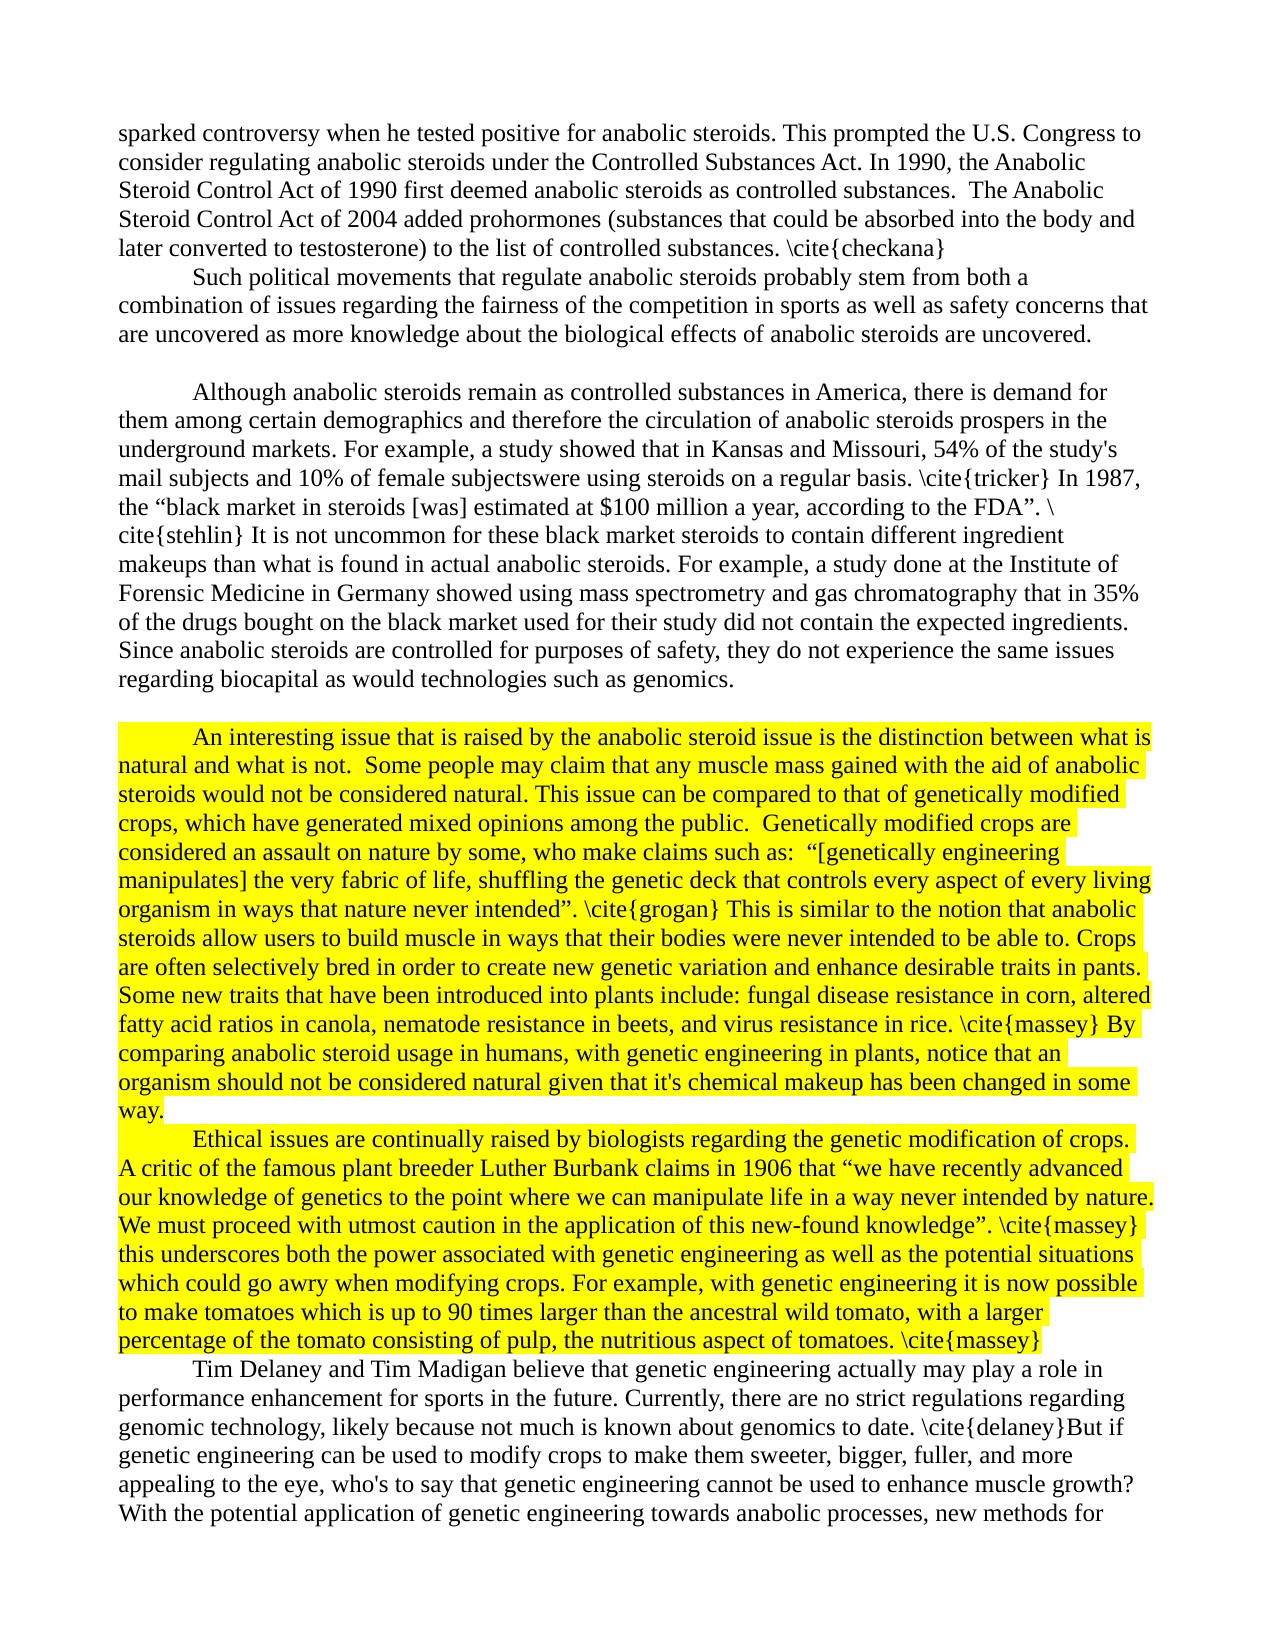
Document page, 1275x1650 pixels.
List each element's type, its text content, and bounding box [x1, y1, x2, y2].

text sparked controversy when he tested positive for anabolic steroids. This prompted the U.S. Congress to consider regulating anabolic steroids under the Controlled Substances Act. In 1990, the Anabolic Steroid Control Act of 1990 first deemed anabolic steroids as controlled substances. The Anabolic Steroid Control Act of 2004 added prohormones (substances that could be absorbed into the body and later converted to testosterone) to the list of controlled substances. \cite{checkana} [118, 118, 1157, 262]
text Such political movements that regulate anabolic steroids probably stem from both a combination of issues regarding the fairness of the competition in sports as well as safety concerns that are uncovered as more knowledge about the biological effects of anabolic steroids are uncovered. [118, 262, 1157, 348]
text Tim Delaney and Tim Madigan believe that genetic engineering actually may play a role in performance enhancement for sports in the future. Currently, there are no strict regulations regarding genomic technology, likely because not much is known about genomics to date. \cite{delaney}But if genetic engineering can be used to modify crops to make them sweeter, bigger, fuller, and more appealing to the eye, who's to say that genetic engineering cannot be used to enhance muscle growth? With the potential application of genetic engineering towards anabolic processes, new methods for [118, 1354, 1157, 1527]
text Ethical issues are continually raised by biologists regarding the genetic modification of crops. [118, 1124, 1157, 1153]
text Although anabolic steroids remain as controlled substances in America, there is demand for them among certain demographics and therefore the circulation of anabolic steroids prospers in the underground markets. For example, a study showed that in Kansas and Missouri, 54% of the study's mail subjects and 10% of female subjectswere using steroids on a regular basis. \cite{tricker} In 1987, the “black market in steroids [was] estimated at $100 million a year, according to the FDA”. \cite{stehlin} It is not uncommon for these black market steroids to contain different ingredient makeups than what is found in actual anabolic steroids. For example, a study done at the Institute of Forensic Medicine in Germany showed using mass spectrometry and gas chromatography that in 35% of the drugs bought on the black market used for their study did not contain the expected ingredients. Since anabolic steroids are controlled for purposes of safety, they do not experience the same issues regarding biocapital as would technologies such as genomics. [118, 377, 1157, 693]
text A critic of the famous plant breeder Luther Burbank claims in 1906 that “we have recently advanced our knowledge of genetics to the point where we can manipulate life in a way never intended by nature. We must proceed with utmost caution in the application of this new-found knowledge”. \cite{massey} this underscores both the power associated with genetic engineering as well as the potential situations which could go awry when modifying crops. For example, with genetic engineering it is now possible to make tomatoes which is up to 90 times larger than the ancestral wild tomato, with a larger percentage of the tomato consisting of pulp, the nutritious aspect of tomatoes. \cite{massey} [118, 1153, 1157, 1354]
text An interesting issue that is raised by the anabolic steroid issue is the distinction between what is natural and what is not. Some people may claim that any muscle mass gained with the aid of anabolic steroids would not be considered natural. This issue can be compared to that of genetically modified crops, which have generated mixed opinions among the public. Genetically modified crops are considered an assault on nature by some, who make claims such as: “[genetically engineering manipulates] the very fabric of life, shuffling the genetic deck that controls every aspect of every living organism in ways that nature never intended”. \cite{grogan} This is similar to the notion that anabolic steroids allow users to build muscle in ways that their bodies were never intended to be able to. Crops are often selectively bred in order to create new genetic variation and enhance desirable traits in pants. Some new traits that have been introduced into plants include: fungal disease resistance in corn, altered fatty acid ratios in canola, nematode resistance in beets, and virus resistance in rice. \cite{massey} By comparing anabolic steroid usage in humans, with genetic engineering in plants, notice that an organism should not be considered natural given that it's chemical makeup has been changed in some way. [118, 722, 1157, 1124]
